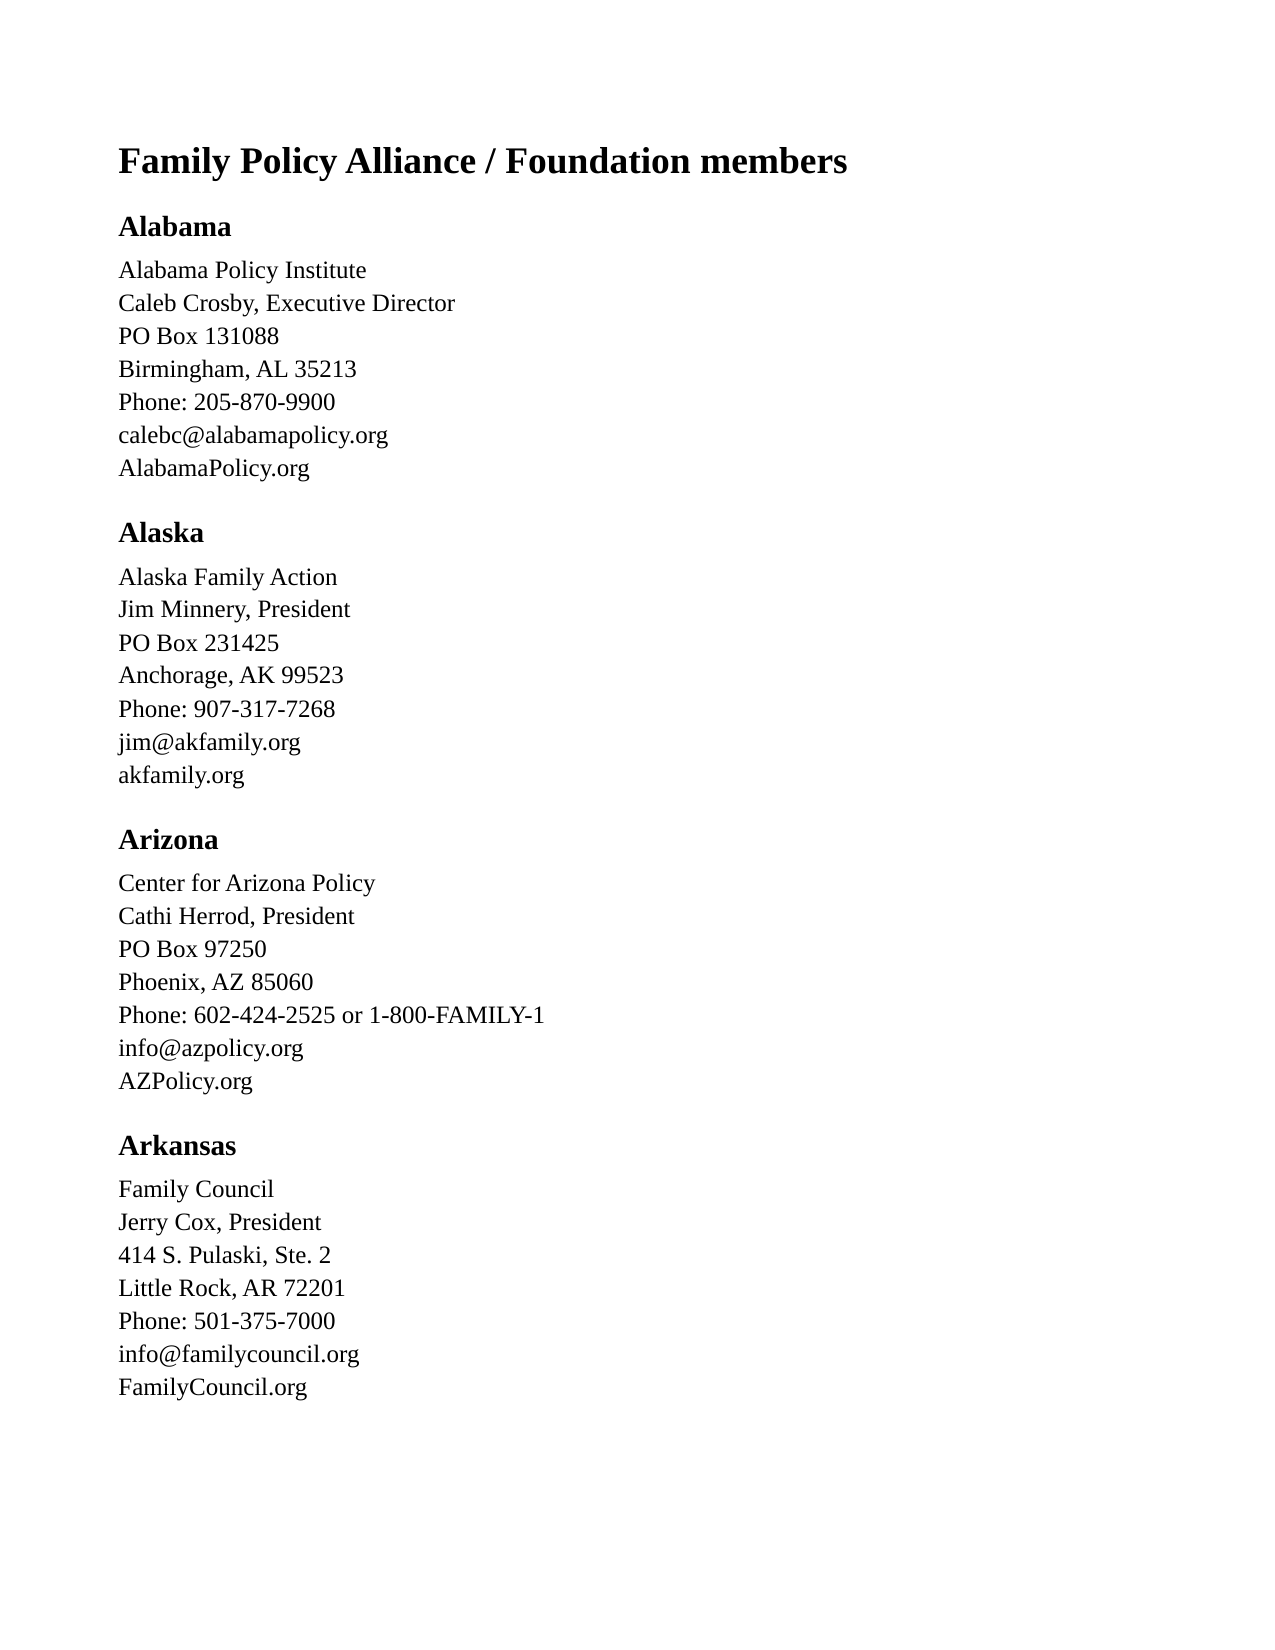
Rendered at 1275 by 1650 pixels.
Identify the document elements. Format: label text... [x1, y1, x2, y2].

text Center for Arizona Policy Cathi Herrod, President PO Box 97250 Phoenix, AZ 85060 Phone: 602-424-2525 or 1-800-FAMILY-1 info@azpolicy.org AZPolicy.org [118, 868, 1157, 1095]
text Alaska Family Action Jim Minnery, President PO Box 231425 Anchorage, AK 99523 Phone: 907-317-7268 jim@akfamily.org akfamily.org [118, 562, 1157, 788]
text Family Council Jerry Cox, President 414 S. Pulaski, Ste. 2 Little Rock, AR 72201 Phone: 501-375-7000 info@familycouncil.org FamilyCouncil.org [118, 1174, 1157, 1401]
subtitle Alabama [118, 209, 1157, 243]
subtitle Family Policy Alliance / Foundation members [118, 139, 1157, 182]
text Alabama Policy Institute Caleb Crosby, Executive Director PO Box 131088 Birmingham, AL 35213 Phone: 205-870-9900 calebc@alabamapolicy.org AlabamaPolicy.org [118, 255, 1157, 482]
subtitle Arkansas [118, 1128, 1157, 1162]
subtitle Alaska [118, 516, 1157, 549]
subtitle Arizona [118, 822, 1157, 855]
